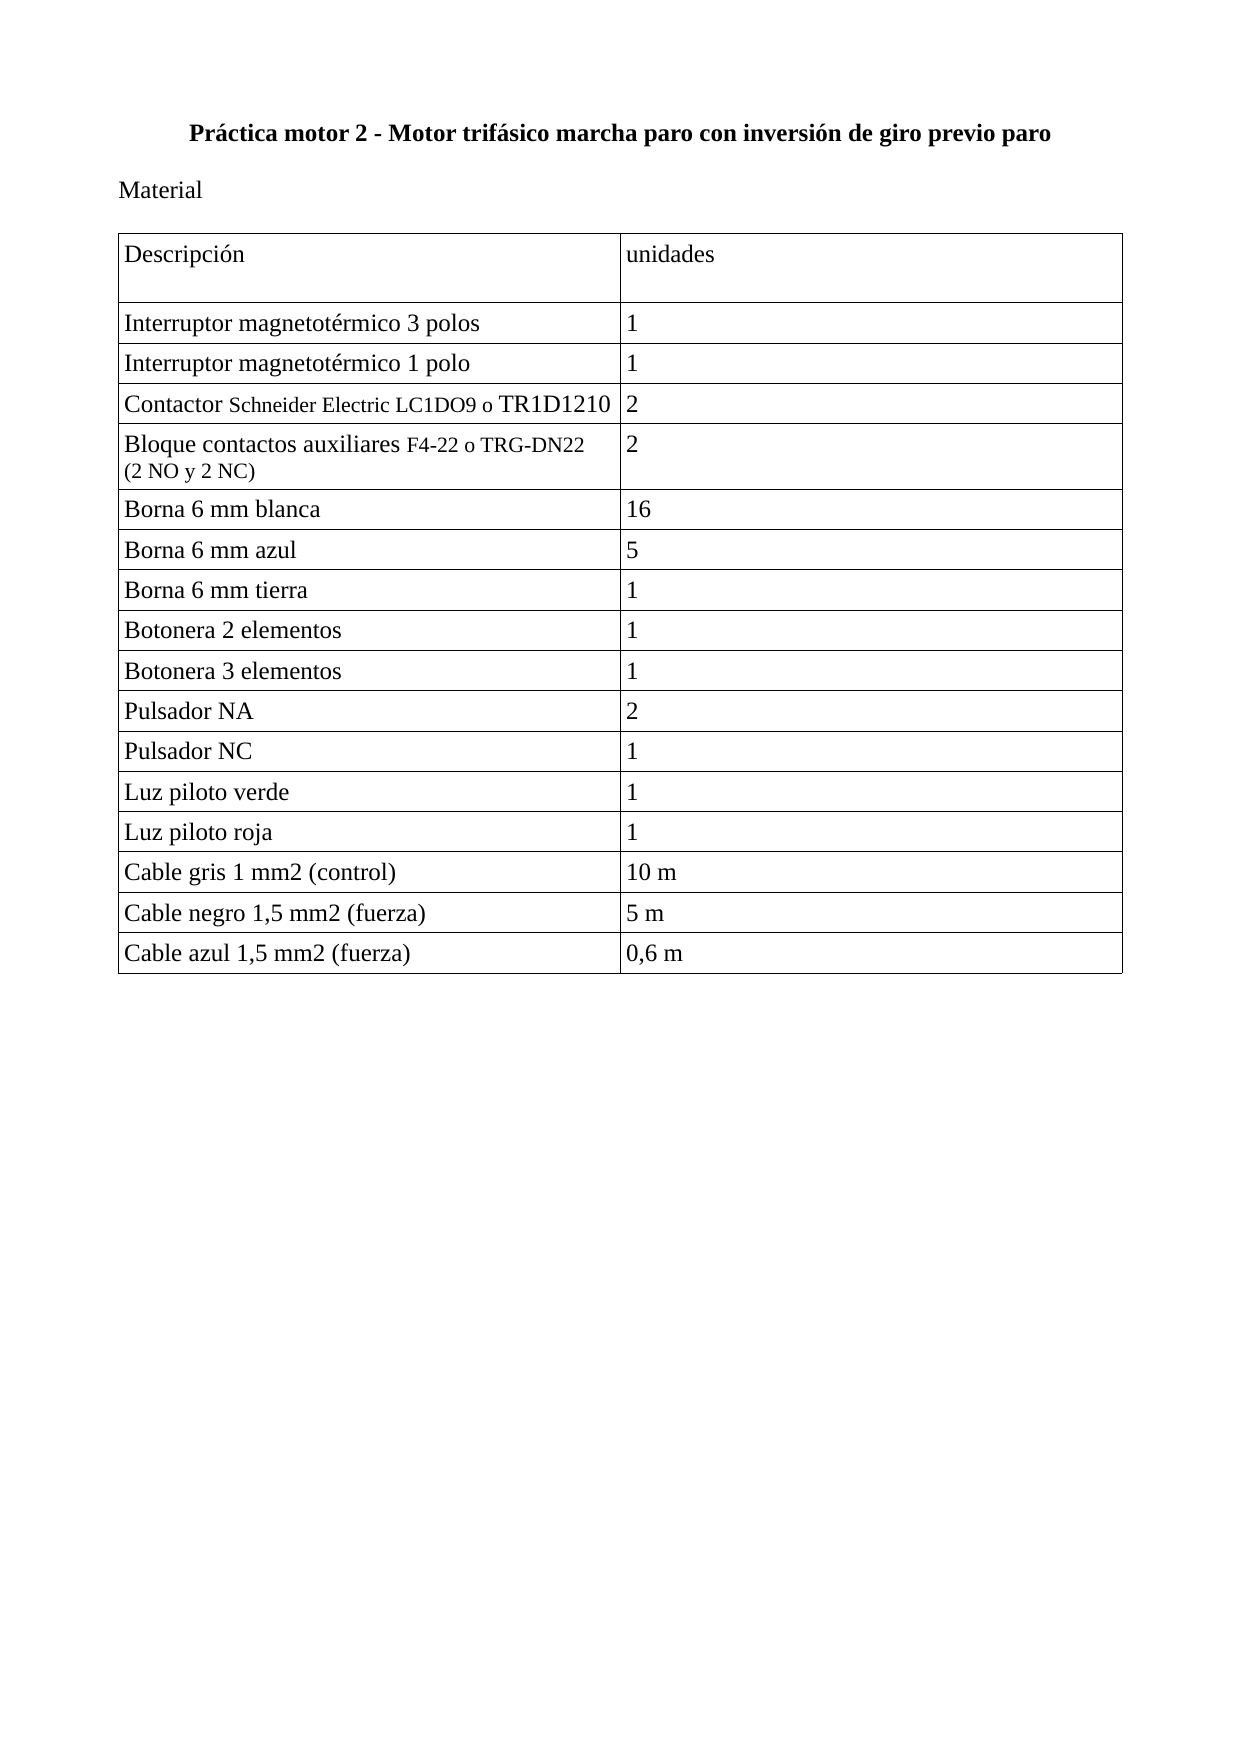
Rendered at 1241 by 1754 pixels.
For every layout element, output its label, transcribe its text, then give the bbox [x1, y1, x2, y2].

table_cell Interruptor magnetotérmico 1 polo [119, 344, 620, 383]
table_cell 1 [621, 732, 1122, 771]
text Material [118, 176, 1122, 204]
table_cell 2 [621, 384, 1122, 423]
table_cell 16 [621, 490, 1122, 529]
table_cell 5 m [621, 893, 1122, 932]
table_cell 1 [621, 772, 1122, 811]
table_cell 1 [621, 651, 1122, 690]
table_cell 2 [621, 691, 1122, 731]
table_cell 0,6 m [621, 933, 1122, 972]
table_cell Interruptor magnetotérmico 3 polos [119, 303, 620, 342]
table_cell 1 [621, 570, 1122, 609]
table_cell Cable negro 1,5 mm2 (fuerza) [119, 893, 620, 932]
text Práctica motor 2 - Motor trifásico marcha paro con inversión de giro previo paro [118, 118, 1122, 147]
table_cell Botonera 2 elementos [119, 611, 620, 650]
table_cell Contactor Schneider Electric LC1DO9 o TR1D1210 [119, 384, 620, 423]
table_cell Borna 6 mm tierra [119, 570, 620, 609]
table_cell Cable gris 1 mm2 (control) [119, 852, 620, 892]
table_cell 1 [621, 344, 1122, 383]
table_cell Borna 6 mm azul [119, 530, 620, 569]
table_cell Pulsador NA [119, 691, 620, 731]
table_cell Luz piloto roja [119, 812, 620, 851]
table_header Descripción [119, 234, 620, 302]
table_cell 2 [621, 424, 1122, 489]
table_cell Botonera 3 elementos [119, 651, 620, 690]
table_cell Pulsador NC [119, 732, 620, 771]
table_cell Luz piloto verde [119, 772, 620, 811]
table_cell Cable azul 1,5 mm2 (fuerza) [119, 933, 620, 972]
table_header unidades [621, 234, 1122, 302]
table_cell Borna 6 mm blanca [119, 490, 620, 529]
table_cell 5 [621, 530, 1122, 569]
table_cell 1 [621, 812, 1122, 851]
table_cell 1 [621, 611, 1122, 650]
table_cell Bloque contactos auxiliares F4-22 o TRG-DN22 (2 NO y 2 NC) [119, 424, 620, 489]
table_cell 10 m [621, 852, 1122, 892]
table_cell 1 [621, 303, 1122, 342]
